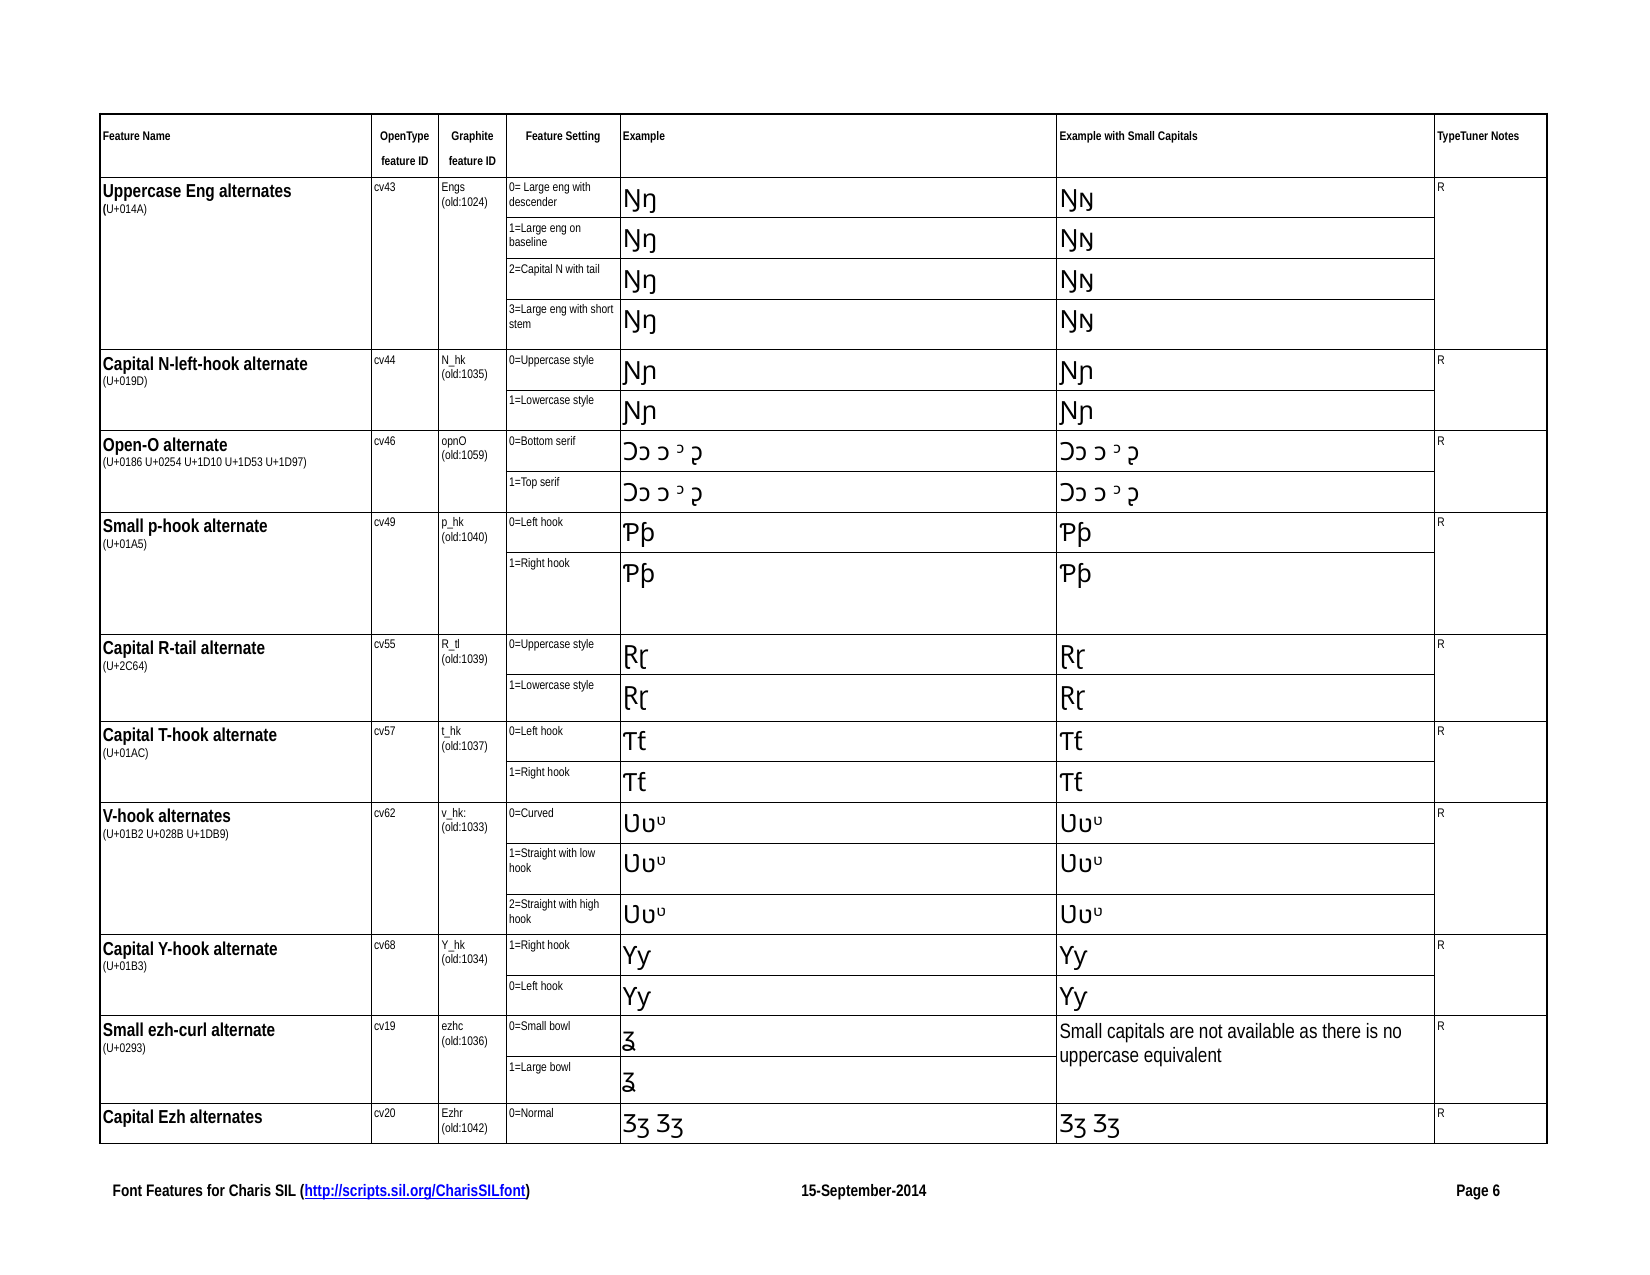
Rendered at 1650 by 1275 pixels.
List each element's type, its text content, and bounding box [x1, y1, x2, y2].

table_cell Ƴƴ [1057, 935, 1434, 975]
table_cell Ɲɲ [1057, 350, 1434, 389]
table_cell Ʒʒ Ӡӡ [1057, 1104, 1434, 1143]
table_header OpenType feature ID [372, 115, 438, 177]
table_header Graphite feature ID [439, 115, 506, 177]
table_cell 0=Normal [507, 1104, 620, 1143]
table_header Example [621, 115, 1056, 177]
table_cell 0=Left hook [507, 976, 620, 1015]
table_header TypeTuner Notes [1435, 115, 1546, 177]
table_cell cv19 [372, 1016, 438, 1102]
table_header Feature Setting [507, 115, 620, 177]
table_header Example with Small Capitals [1057, 115, 1434, 177]
table_cell N_hk (old:1035) [439, 350, 506, 430]
table_cell Small ezh-curl alternate (U+0293) [101, 1016, 371, 1102]
table_cell 1=Lowercase style [507, 391, 620, 430]
table_cell R [1435, 1104, 1546, 1143]
table_cell R [1435, 350, 1546, 430]
table_cell R [1435, 635, 1546, 721]
table_cell Capital Y-hook alternate (U+01B3) [101, 935, 371, 1015]
table_cell cv55 [372, 635, 438, 721]
table_cell v_hk: (old:1033) [439, 803, 506, 934]
table_cell Ƴƴ [621, 976, 1056, 1015]
table_cell R [1435, 722, 1546, 802]
table_cell Ƭƭ [1057, 762, 1434, 802]
table_cell V-hook alternates (U+01B2 U+028B U+1DB9) [101, 803, 371, 934]
table_cell R_tl (old:1039) [439, 635, 506, 721]
table_cell R [1435, 1016, 1546, 1102]
table_cell Ƥƥ [1057, 553, 1434, 633]
table_cell Ɔɔ ᴐ ᵓ ᶗ [1057, 472, 1434, 511]
table_cell Ɔɔ ᴐ ᵓ ᶗ [621, 472, 1056, 511]
table_cell cv46 [372, 431, 438, 511]
table_cell 1=Lowercase style [507, 675, 620, 721]
table_cell Small p-hook alternate (U+01A5) [101, 513, 371, 633]
table_cell Ɔɔ ᴐ ᵓ ᶗ [1057, 431, 1434, 471]
table_cell R [1435, 513, 1546, 633]
table_cell 0=Left hook [507, 722, 620, 761]
table_cell Y_hk (old:1034) [439, 935, 506, 1015]
table_cell Ŋŋ [621, 300, 1056, 349]
table_cell 2=Capital N with tail [507, 259, 620, 298]
table_cell 1=Right hook [507, 553, 620, 633]
table_cell R [1435, 803, 1546, 934]
table_cell 1=Top serif [507, 472, 620, 511]
table_cell Ɽɽ [1057, 675, 1434, 721]
table_cell 0=Left hook [507, 513, 620, 552]
table_cell Small capitals are not available as there is no uppercase equivalent [1057, 1016, 1434, 1102]
table_cell Ʋʋᶹ [621, 895, 1056, 934]
table_cell Ƴƴ [621, 935, 1056, 975]
table_cell 1=Right hook [507, 935, 620, 975]
table_cell 1=Right hook [507, 762, 620, 802]
table_cell Capital N-left-hook alternate (U+019D) [101, 350, 371, 430]
table_cell 1=Large eng on baseline [507, 218, 620, 258]
table_cell ʓ [621, 1016, 1056, 1056]
table_cell ezhc (old:1036) [439, 1016, 506, 1102]
table_cell Ezhr (old:1042) [439, 1104, 506, 1143]
table_cell R [1435, 935, 1546, 1015]
table_cell Ŋŋ [1057, 300, 1434, 349]
table_cell Ŋŋ [621, 178, 1056, 217]
table_cell Capital T-hook alternate (U+01AC) [101, 722, 371, 802]
table_cell R [1435, 431, 1546, 511]
table_cell Ƭƭ [621, 722, 1056, 761]
table_cell p_hk (old:1040) [439, 513, 506, 633]
table_cell cv49 [372, 513, 438, 633]
table_cell Ƥƥ [621, 553, 1056, 633]
table_cell Ɽɽ [621, 675, 1056, 721]
table_cell Ŋŋ [1057, 259, 1434, 298]
table_cell Ɽɽ [1057, 635, 1434, 674]
table_cell Ŋŋ [1057, 218, 1434, 258]
table_cell Capital R-tail alternate (U+2C64) [101, 635, 371, 721]
table_cell cv20 [372, 1104, 438, 1143]
table_cell cv44 [372, 350, 438, 430]
table_cell 1=Large bowl [507, 1057, 620, 1102]
table_cell Ŋŋ [1057, 178, 1434, 217]
table_cell R [1435, 178, 1546, 349]
table_cell Ʋʋᶹ [1057, 844, 1434, 893]
table_cell Ɲɲ [1057, 391, 1434, 430]
table_cell Ɔɔ ᴐ ᵓ ᶗ [621, 431, 1056, 471]
table_cell cv43 [372, 178, 438, 349]
table_cell Ʒʒ Ӡӡ [621, 1104, 1056, 1143]
table_cell Ʋʋᶹ [621, 844, 1056, 893]
table_cell Engs (old:1024) [439, 178, 506, 349]
table_cell Ŋŋ [621, 218, 1056, 258]
table_cell 0=Small bowl [507, 1016, 620, 1056]
table_cell Ƴƴ [1057, 976, 1434, 1015]
table_cell ʓ [621, 1057, 1056, 1102]
table_cell Ʋʋᶹ [1057, 895, 1434, 934]
table_cell Ƥƥ [1057, 513, 1434, 552]
table_cell Ɲɲ [621, 350, 1056, 389]
table_cell Ɽɽ [621, 635, 1056, 674]
table_cell 0=Uppercase style [507, 635, 620, 674]
table_cell t_hk (old:1037) [439, 722, 506, 802]
table_cell opnO (old:1059) [439, 431, 506, 511]
table_cell 0=Bottom serif [507, 431, 620, 471]
table_cell 2=Straight with high hook [507, 895, 620, 934]
table_cell Ƭƭ [1057, 722, 1434, 761]
table_cell 0= Large eng with descender [507, 178, 620, 217]
table_cell Capital Ezh alternates [101, 1104, 371, 1143]
table_cell 0=Uppercase style [507, 350, 620, 389]
table_cell Ƥƥ [621, 513, 1056, 552]
table_cell Ƭƭ [621, 762, 1056, 802]
table_cell 0=Curved [507, 803, 620, 842]
table_cell 3=Large eng with short stem [507, 300, 620, 349]
table_cell Ʋʋᶹ [1057, 803, 1434, 842]
table_cell Uppercase Eng alternates (U+014A) [101, 178, 371, 349]
table_cell Ŋŋ [621, 259, 1056, 298]
table_cell Ʋʋᶹ [621, 803, 1056, 842]
table_cell cv62 [372, 803, 438, 934]
table_header Feature Name [101, 115, 371, 177]
table_cell cv57 [372, 722, 438, 802]
table_cell 1=Straight with low hook [507, 844, 620, 893]
table_cell cv68 [372, 935, 438, 1015]
table_cell Open-O alternate (U+0186 U+0254 U+1D10 U+1D53 U+1D97) [101, 431, 371, 511]
table_cell Ɲɲ [621, 391, 1056, 430]
